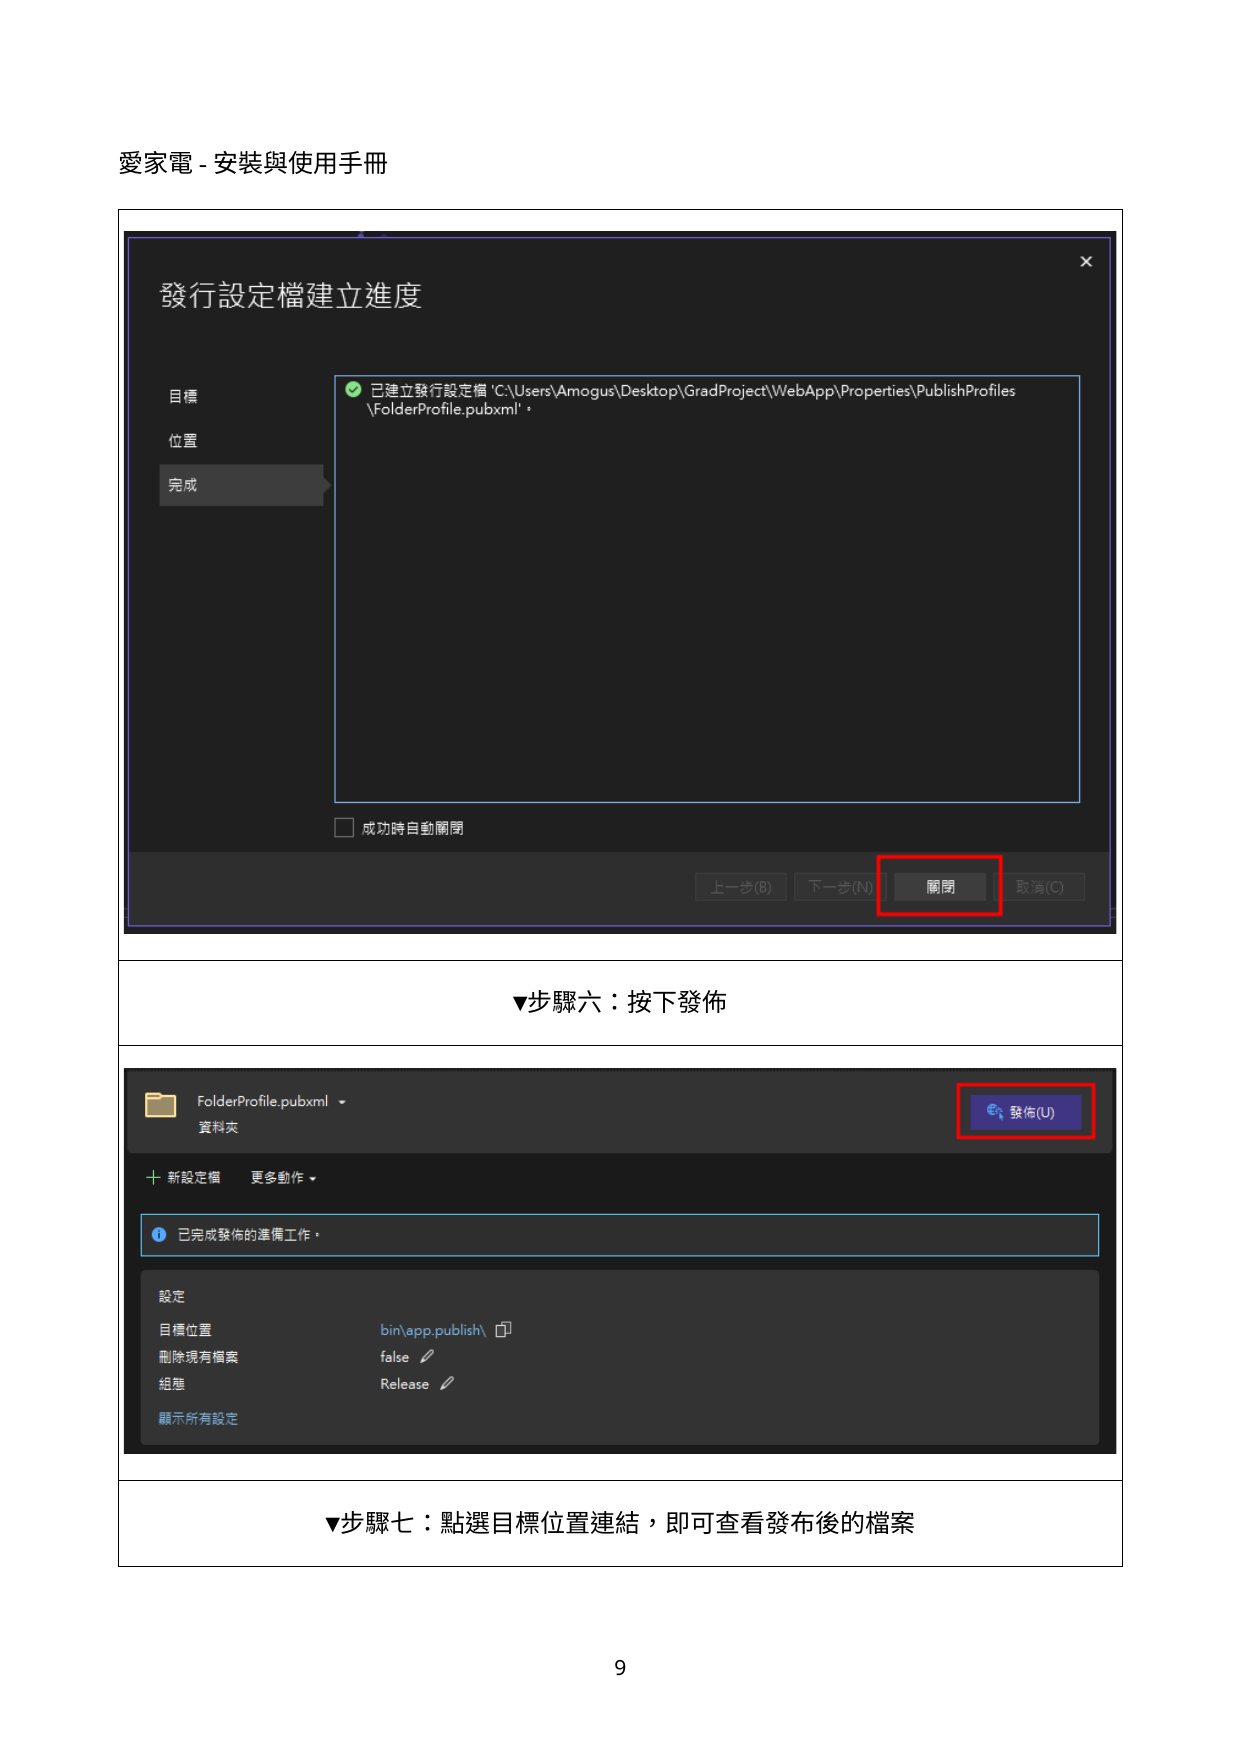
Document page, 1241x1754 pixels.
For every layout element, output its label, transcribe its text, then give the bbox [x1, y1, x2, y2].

table_cell [119, 210, 1122, 960]
table_cell ▼步驟七：點選目標位置連結，即可查看發布後的檔案 [119, 1481, 1122, 1566]
picture [123, 231, 1117, 934]
table_cell ▼步驟六：按下發佈 [119, 961, 1122, 1045]
picture [123, 1068, 1117, 1454]
table_cell [119, 1046, 1122, 1480]
